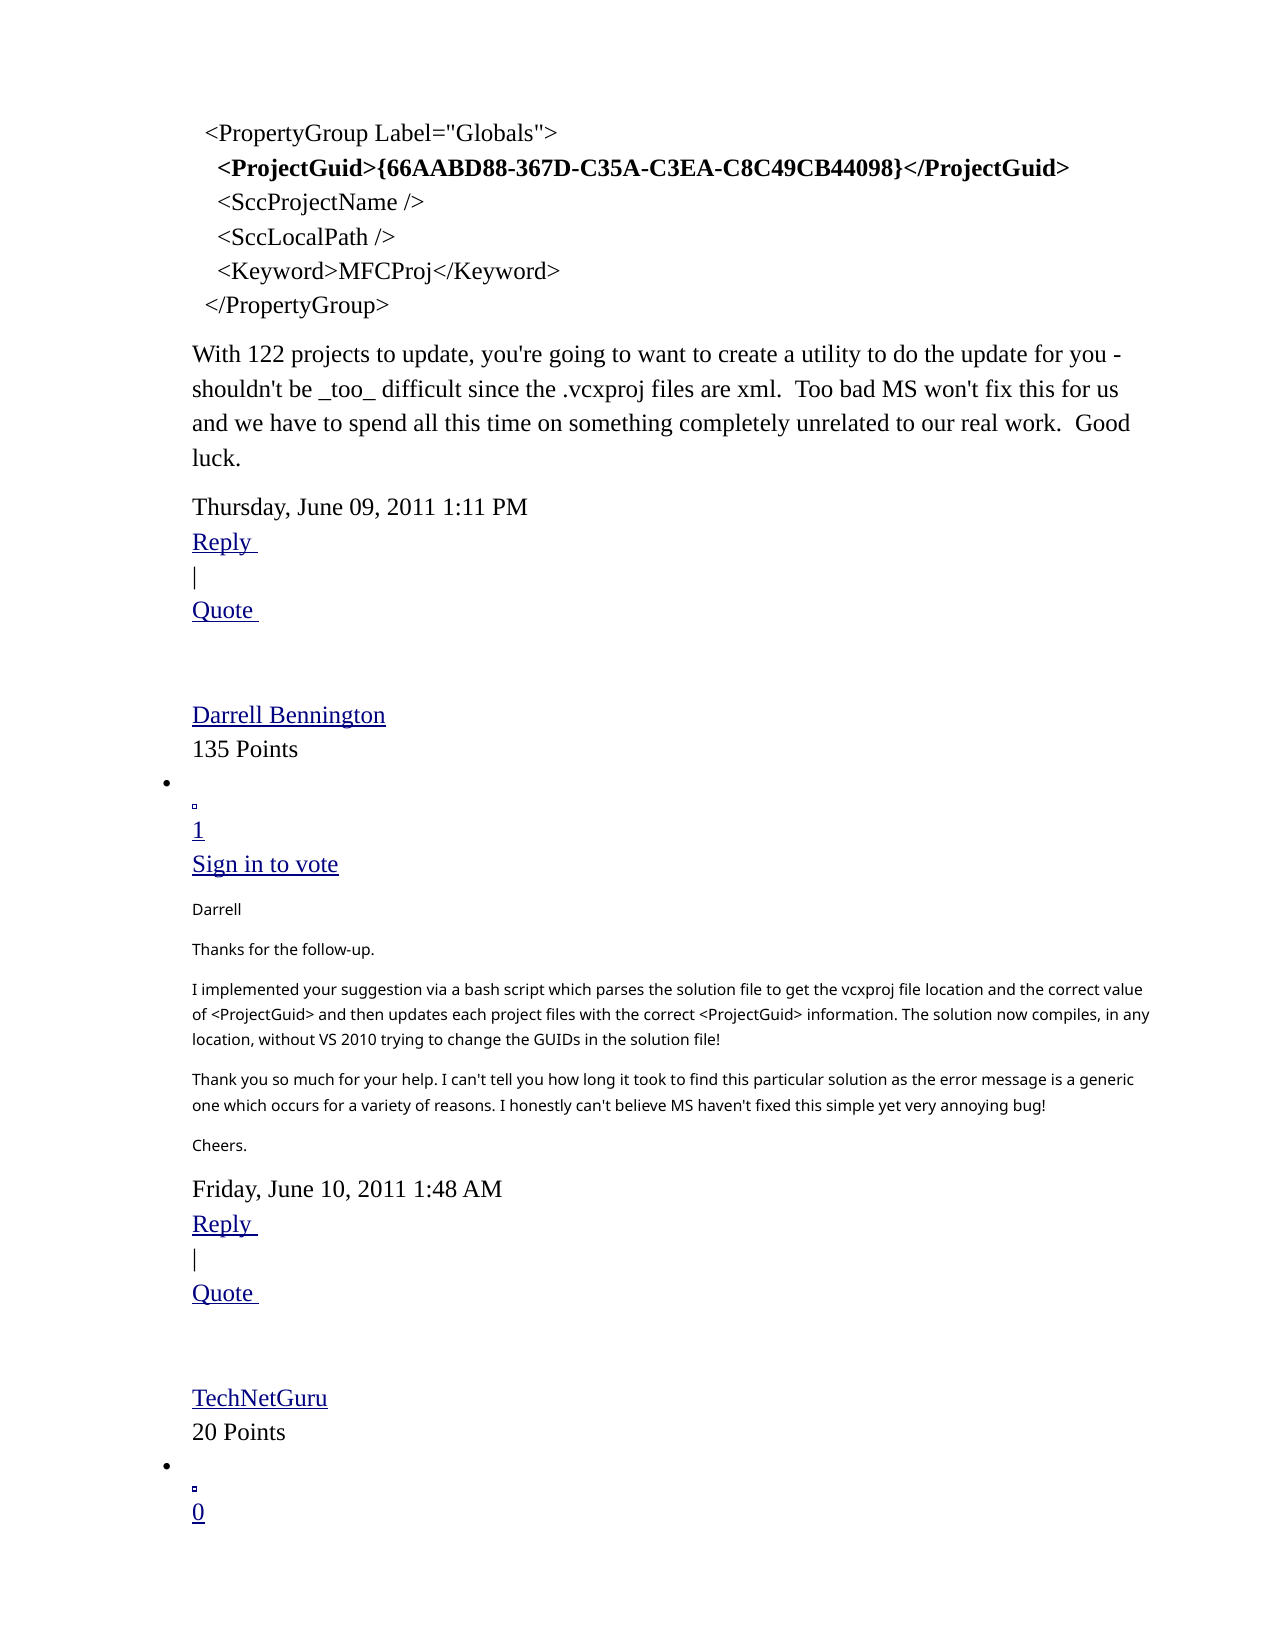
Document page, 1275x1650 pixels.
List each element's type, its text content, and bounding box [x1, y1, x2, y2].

list Reply [162, 527, 1157, 555]
list Reply [162, 1209, 1157, 1238]
list | [162, 1243, 1157, 1272]
list Cheers. [162, 1134, 1157, 1156]
list 20 Points [162, 1417, 1157, 1446]
list Sign in to vote [162, 849, 1157, 878]
list | [162, 561, 1157, 590]
list I implemented your suggestion via a bash script which parses the solution file to get the vcxproj file location and the correct value of <ProjectGuid> and then updates each project files with the correct <ProjectGuid> information. The solution now compiles, in any location, without VS 2010 trying to change the GUIDs in the solution file! [162, 978, 1157, 1050]
list <PropertyGroup Label="Globals"> <ProjectGuid>{66AABD88-367D-C35A-C3EA-C8C49CB44098}</ProjectGuid> <SccProjectName /> <SccLocalPath /> <Keyword>MFCProj</Keyword> </PropertyGroup> [162, 118, 1157, 319]
list Darrell Bennington [162, 700, 1157, 729]
list With 122 projects to update, you're going to want to create a utility to do the update for you - shouldn't be _too_ difficult since the .vcxproj files are xml. Too bad MS won't fix this for us and we have to spend all this time on something completely unrelated to our real work. Good luck. [162, 339, 1157, 472]
list 0 [162, 1497, 1157, 1526]
list 135 Points [162, 734, 1157, 763]
list TechNetGuru [162, 1383, 1157, 1411]
list 1 [162, 815, 1157, 843]
list Quote [162, 1278, 1157, 1307]
list Darrell [162, 898, 1157, 919]
list Thanks for the follow-up. [162, 938, 1157, 959]
list Quote [162, 596, 1157, 624]
list Thursday, June 09, 2011 1:11 PM [162, 492, 1157, 521]
list Friday, June 10, 2011 1:48 AM [162, 1174, 1157, 1203]
list Thank you so much for your help. I can't tell you how long it took to find this particular solution as the error message is a generic one which occurs for a variety of reasons. I honestly can't believe MS haven't fixed this simple yet very annoying bug! [162, 1069, 1157, 1116]
